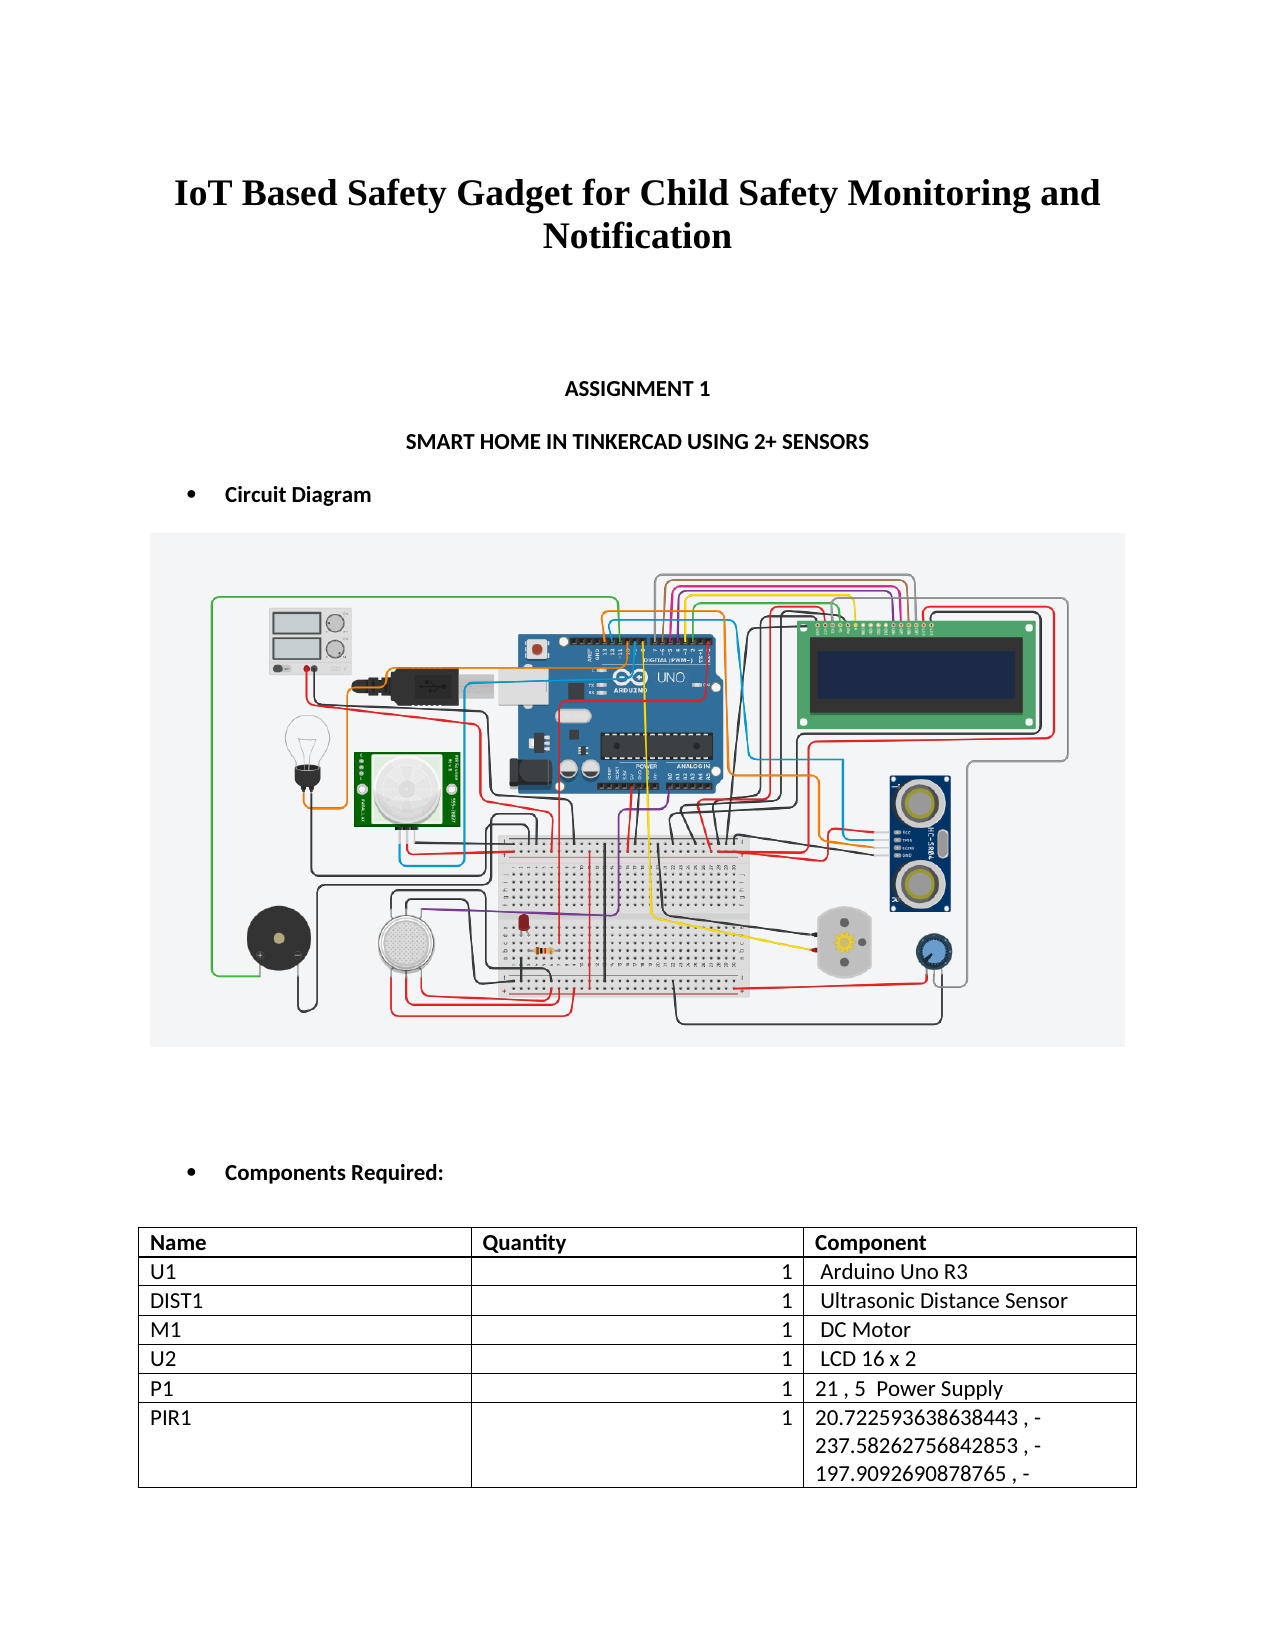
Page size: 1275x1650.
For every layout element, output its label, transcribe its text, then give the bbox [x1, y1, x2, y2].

table_cell 1 [472, 1374, 803, 1402]
table_cell U2 [139, 1345, 471, 1373]
table_cell P1 [139, 1374, 471, 1402]
list Components Required: [187, 1158, 1125, 1186]
table_header Name [139, 1228, 471, 1256]
text ASSIGNMENT 1 [150, 374, 1125, 402]
table_cell DIST1 [139, 1286, 471, 1314]
table_cell 1 [472, 1286, 803, 1314]
picture [150, 533, 1125, 1047]
table_cell 1 [472, 1316, 803, 1343]
table_header Quantity [472, 1228, 803, 1256]
table_cell DC Motor [804, 1316, 1136, 1343]
list Circuit Diagram [187, 481, 1125, 508]
table_cell Arduino Uno R3 [804, 1258, 1136, 1285]
table_cell M1 [139, 1316, 471, 1343]
table_cell 21 , 5 Power Supply [804, 1374, 1136, 1402]
table_cell 1 [472, 1258, 803, 1285]
subtitle IoT Based Safety Gadget for Child Safety Monitoring and Notification [150, 171, 1125, 257]
table_cell PIR1 [139, 1403, 471, 1487]
table_cell 1 [472, 1403, 803, 1487]
table_cell Ultrasonic Distance Sensor [804, 1286, 1136, 1314]
text SMART HOME IN TINKERCAD USING 2+ SENSORS [150, 427, 1125, 456]
table_cell 20.722593638638443 , -237.58262756842853 , -197.9092690878765 , [804, 1403, 1136, 1487]
table_cell LCD 16 x 2 [804, 1345, 1136, 1373]
table_header Component [804, 1228, 1136, 1256]
table_cell 1 [472, 1345, 803, 1373]
table_cell U1 [139, 1258, 471, 1285]
